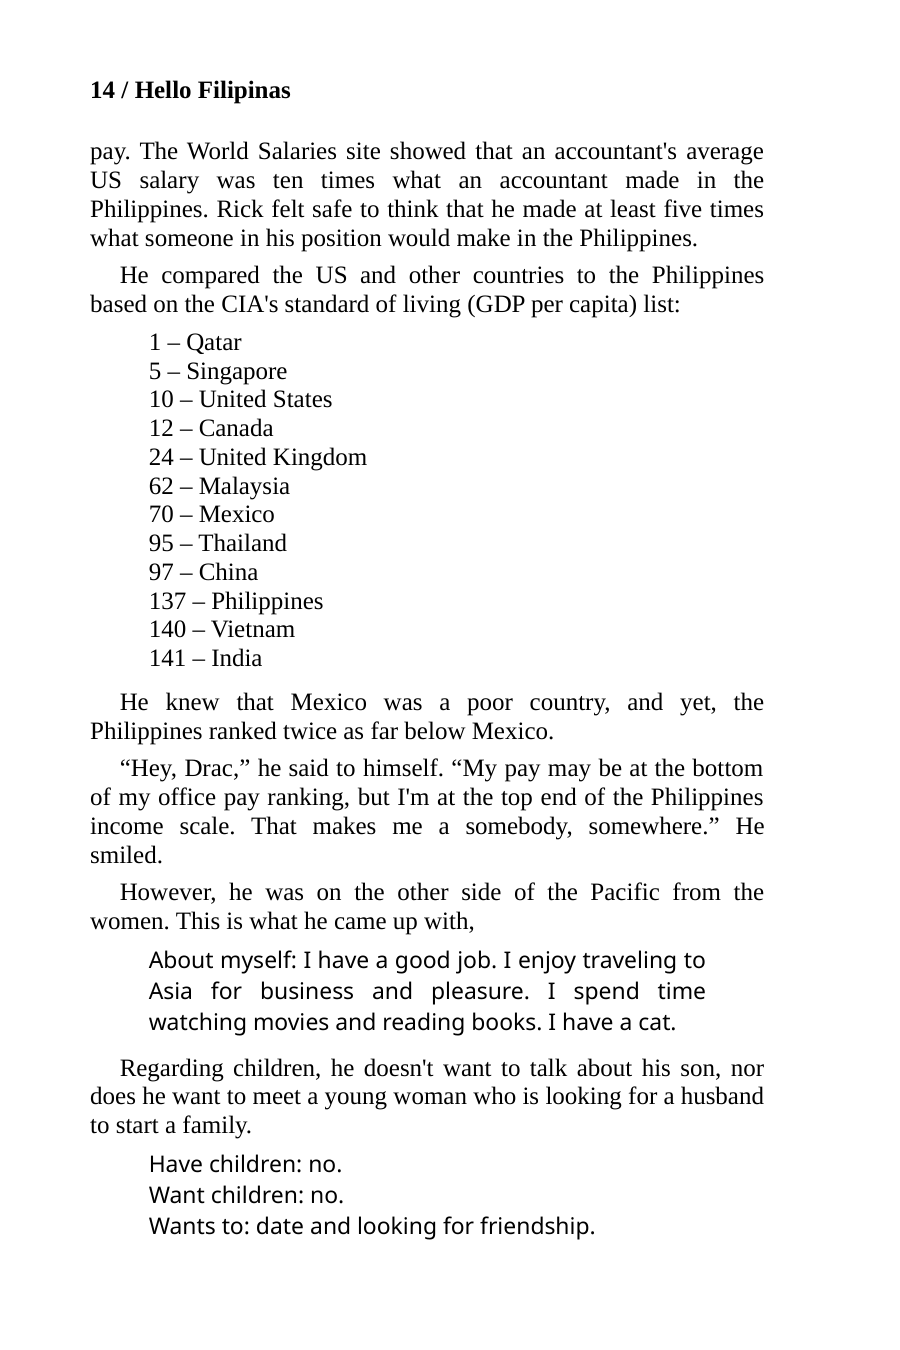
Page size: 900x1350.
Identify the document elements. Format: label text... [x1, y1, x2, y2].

text 97 – China [148, 557, 706, 586]
text 141 – India [148, 643, 706, 672]
text Wants to: date and looking for friendship. [148, 1210, 706, 1242]
text 62 – Malaysia [148, 471, 706, 499]
text 1 – Qatar [148, 327, 706, 356]
text pay. The World Salaries site showed that an accountant's average US salary was ten times what an accountant made in the Philippines. Rick felt safe to think that he made at least five times what someone in his position would make in the Philippines. [90, 137, 765, 252]
text Have children: no. [148, 1148, 706, 1179]
text About myself: I have a good job. I enjoy traveling to Asia for business and pleasure. I spend time watching movies and reading books. I have a cat. [148, 944, 706, 1038]
text Regarding children, he doesn't want to talk about his son, nor does he want to meet a young woman who is looking for a husband to start a family. [90, 1053, 765, 1139]
text He knew that Mexico was a poor country, and yet, the Philippines ranked twice as far below Mexico. [90, 687, 765, 744]
text 70 – Mexico [148, 499, 706, 528]
text 5 – Singapore [148, 356, 706, 384]
text Want children: no. [148, 1179, 706, 1210]
text “Hey, Drac,” he said to himself. “My pay may be at the bottom of my office pay ranking, but I'm at the top end of the Philippines income scale. That makes me a somebody, somewhere.” He smiled. [90, 753, 765, 868]
text However, he was on the other side of the Pacific from the women. This is what he came up with, [90, 877, 765, 935]
text 137 – Philippines [148, 586, 706, 614]
text 12 – Canada [148, 413, 706, 442]
text 140 – Vietnam [148, 614, 706, 643]
text 24 – United Kingdom [148, 442, 706, 471]
text 10 – United States [148, 384, 706, 413]
text 95 – Thailand [148, 528, 706, 557]
text He compared the US and other countries to the Philippines based on the CIA's standard of living (GDP per capita) list: [90, 261, 765, 318]
